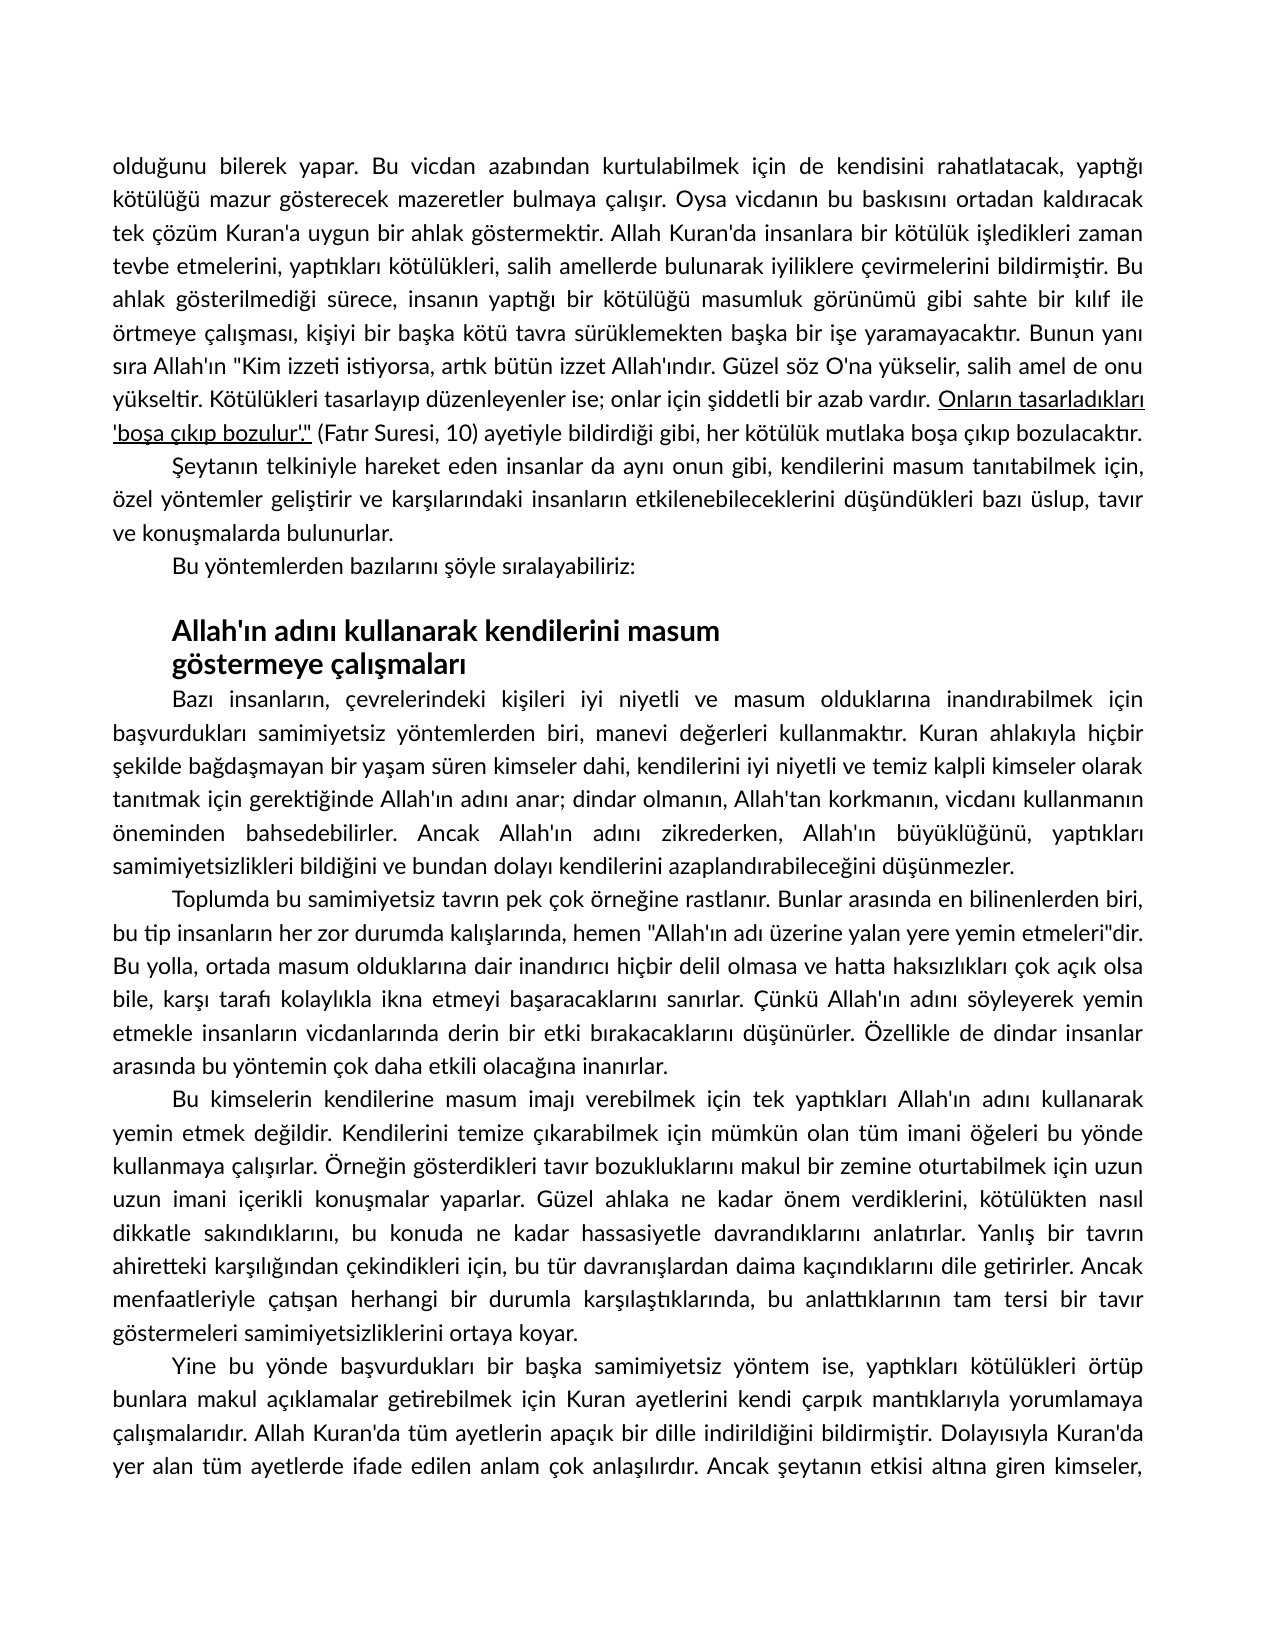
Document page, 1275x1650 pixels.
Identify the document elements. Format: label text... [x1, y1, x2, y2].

text Bazı insanların, çevrelerindeki kişileri iyi niyetli ve masum olduklarına inandırabilmek için başvurdukları samimiyetsiz yöntemlerden biri, manevi değerleri kullanmaktır. Kuran ahlakıyla hiçbir şekilde bağdaşmayan bir yaşam süren kimseler dahi, kendilerini iyi niyetli ve temiz kalpli kimseler olarak tanıtmak için gerektiğinde Allah'ın adını anar; dindar olmanın, Allah'tan korkmanın, vicdanı kullanmanın öneminden bahsedebilirler. Ancak Allah'ın adını zikrederken, Allah'ın büyüklüğünü, yaptıkları samimiyetsizlikleri bildiğini ve bundan dolayı kendilerini azaplandırabileceğini düşünmezler. [112, 681, 1145, 881]
text Allah'ın adını kullanarak kendilerini masum [112, 614, 1145, 648]
text Yine bu yönde başvurdukları bir başka samimiyetsiz yöntem ise, yaptıkları kötülükleri örtüp bunlara makul açıklamalar getirebilmek için Kuran ayetlerini kendi çarpık mantıklarıyla yorumlamaya çalışmalarıdır. Allah Kuran'da tüm ayetlerin apaçık bir dille indirildiğini bildirmiştir. Dolayısıyla Kuran'da yer alan tüm ayetlerde ifade edilen anlam çok anlaşılırdır. Ancak şeytanın etkisi altına giren kimseler, [112, 1348, 1145, 1481]
text göstermeye çalışmaları [112, 648, 1145, 681]
text olduğunu bilerek yapar. Bu vicdan azabından kurtulabilmek için de kendisini rahatlatacak, yaptığı kötülüğü mazur gösterecek mazeretler bulmaya çalışır. Oysa vicdanın bu baskısını ortadan kaldıracak tek çözüm Kuran'a uygun bir ahlak göstermektir. Allah Kuran'da insanlara bir kötülük işledikleri zaman tevbe etmelerini, yaptıkları kötülükleri, salih amellerde bulunarak iyiliklere çevirmelerini bildirmiştir. Bu ahlak gösterilmediği sürece, insanın yaptığı bir kötülüğü masumluk görünümü gibi sahte bir kılıf ile örtmeye çalışması, kişiyi bir başka kötü tavra sürüklemekten başka bir işe yaramayacaktır. Bunun yanı sıra Allah'ın "Kim izzeti istiyorsa, artık bütün izzet Allah'ındır. Güzel söz O'na yükselir, salih amel de onu yükseltir. Kötülükleri tasarlayıp düzenleyenler ise; onlar için şiddetli bir azab vardır. Onların tasarladıkları 'boşa çıkıp bozulur'." (Fatır Suresi, 10) ayetiyle bildirdiği gibi, her kötülük mutlaka boşa çıkıp bozulacaktır. [112, 148, 1145, 448]
text Bu kimselerin kendilerine masum imajı verebilmek için tek yaptıkları Allah'ın adını kullanarak yemin etmek değildir. Kendilerini temize çıkarabilmek için mümkün olan tüm imani öğeleri bu yönde kullanmaya çalışırlar. Örneğin gösterdikleri tavır bozukluklarını makul bir zemine oturtabilmek için uzun uzun imani içerikli konuşmalar yaparlar. Güzel ahlaka ne kadar önem verdiklerini, kötülükten nasıl dikkatle sakındıklarını, bu konuda ne kadar hassasiyetle davrandıklarını anlatırlar. Yanlış bir tavrın ahiretteki karşılığından çekindikleri için, bu tür davranışlardan daima kaçındıklarını dile getirirler. Ancak menfaatleriyle çatışan herhangi bir durumla karşılaştıklarında, bu anlattıklarının tam tersi bir tavır göstermeleri samimiyetsizliklerini ortaya koyar. [112, 1081, 1145, 1348]
text Toplumda bu samimiyetsiz tavrın pek çok örneğine rastlanır. Bunlar arasında en bilinenlerden biri, bu tip insanların her zor durumda kalışlarında, hemen "Allah'ın adı üzerine yalan yere yemin etmeleri"dir. Bu yolla, ortada masum olduklarına dair inandırıcı hiçbir delil olmasa ve hatta haksızlıkları çok açık olsa bile, karşı tarafı kolaylıkla ikna etmeyi başaracaklarını sanırlar. Çünkü Allah'ın adını söyleyerek yemin etmekle insanların vicdanlarında derin bir etki bırakacaklarını düşünürler. Özellikle de dindar insanlar arasında bu yöntemin çok daha etkili olacağına inanırlar. [112, 881, 1145, 1081]
text Bu yöntemlerden bazılarını şöyle sıralayabiliriz: [112, 548, 1145, 581]
text Şeytanın telkiniyle hareket eden insanlar da aynı onun gibi, kendilerini masum tanıtabilmek için, özel yöntemler geliştirir ve karşılarındaki insanların etkilenebileceklerini düşündükleri bazı üslup, tavır ve konuşmalarda bulunurlar. [112, 448, 1145, 548]
